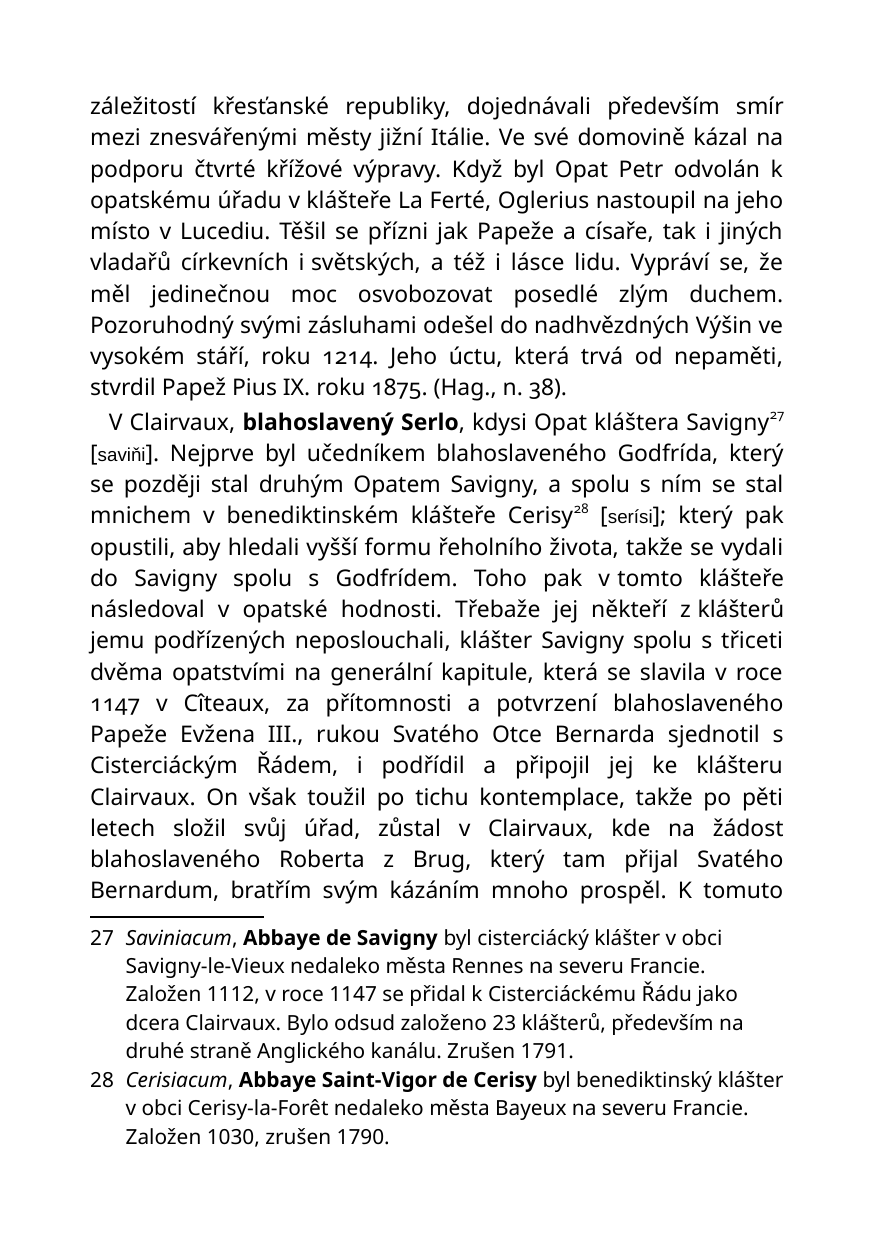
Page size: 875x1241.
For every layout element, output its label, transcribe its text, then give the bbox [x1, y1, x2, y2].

text Cerisiacum, Abbaye Saint-Vigor de Cerisy byl benediktinský klášter v obci Cerisy-la-Forêt nedaleko města Bayeux na severu Francie. Založen 1030, zrušen 1790. [90, 1065, 784, 1150]
text V Clairvaux, blahoslavený Serlo, kdysi Opat kláštera Savigny [saviňi]. Nejprve byl učedníkem blahoslaveného Godfrída, který se později stal druhým Opatem Savigny, a spolu s ním se stal mnichem v benediktinském klášteře Cerisy [serísi]; který pak opustili, aby hledali vyšší formu řeholního života, takže se vydali do Savigny spolu s Godfrídem. Toho pak v tomto klášteře následoval v opatské hodnosti. Třebaže jej někteří z klášterů jemu podřízených neposlouchali, klášter Savigny spolu s třiceti dvěma opatstvími na generální kapitule, která se slavila v roce 1147 v Cîteaux, za přítomnosti a potvrzení blahoslaveného Papeže Evžena III., rukou Svatého Otce Bernarda sjednotil s Cisterciáckým Řádem, i podřídil a připojil jej ke klášteru Clairvaux. On však toužil po tichu kontemplace, takže po pěti letech složil svůj úřad, zůstal v Clairvaux, kde na žádost blahoslaveného Roberta z Brug, který tam přijal Svatého Bernardum, bratřím svým kázáním mnoho prospěl. K tomuto [90, 406, 784, 906]
text záležitostí křesťanské republiky, dojednávali především smír mezi znesvářenými městy jižní Itálie. Ve své domovině kázal na podporu čtvrté křížové výpravy. Když byl Opat Petr odvolán k opatskému úřadu v klášteře La Ferté, Oglerius nastoupil na jeho místo v Lucediu. Těšil se přízni jak Papeže a císaře, tak i jiných vladařů církevních i světských, a též i lásce lidu. Vypráví se, že měl jedinečnou moc osvobozovat posedlé zlým duchem. Pozoruhodný svými zásluhami odešel do nadhvězdných Výšin ve vysokém stáří, roku 1214. Jeho úctu, která trvá od nepaměti, stvrdil Papež Pius IX. roku 1875. (Hag., n. 38). [90, 90, 784, 402]
text Saviniacum, Abbaye de Savigny byl cisterciácký klášter v obci Savigny-le-Vieux nedaleko města Rennes na severu Francie. Založen 1112, v roce 1147 se přidal k Cisterciáckému Řádu jako dcera Clairvaux. Bylo odsud založeno 23 klášterů, především na druhé straně Anglického kanálu. Zrušen 1791. [90, 923, 784, 1065]
